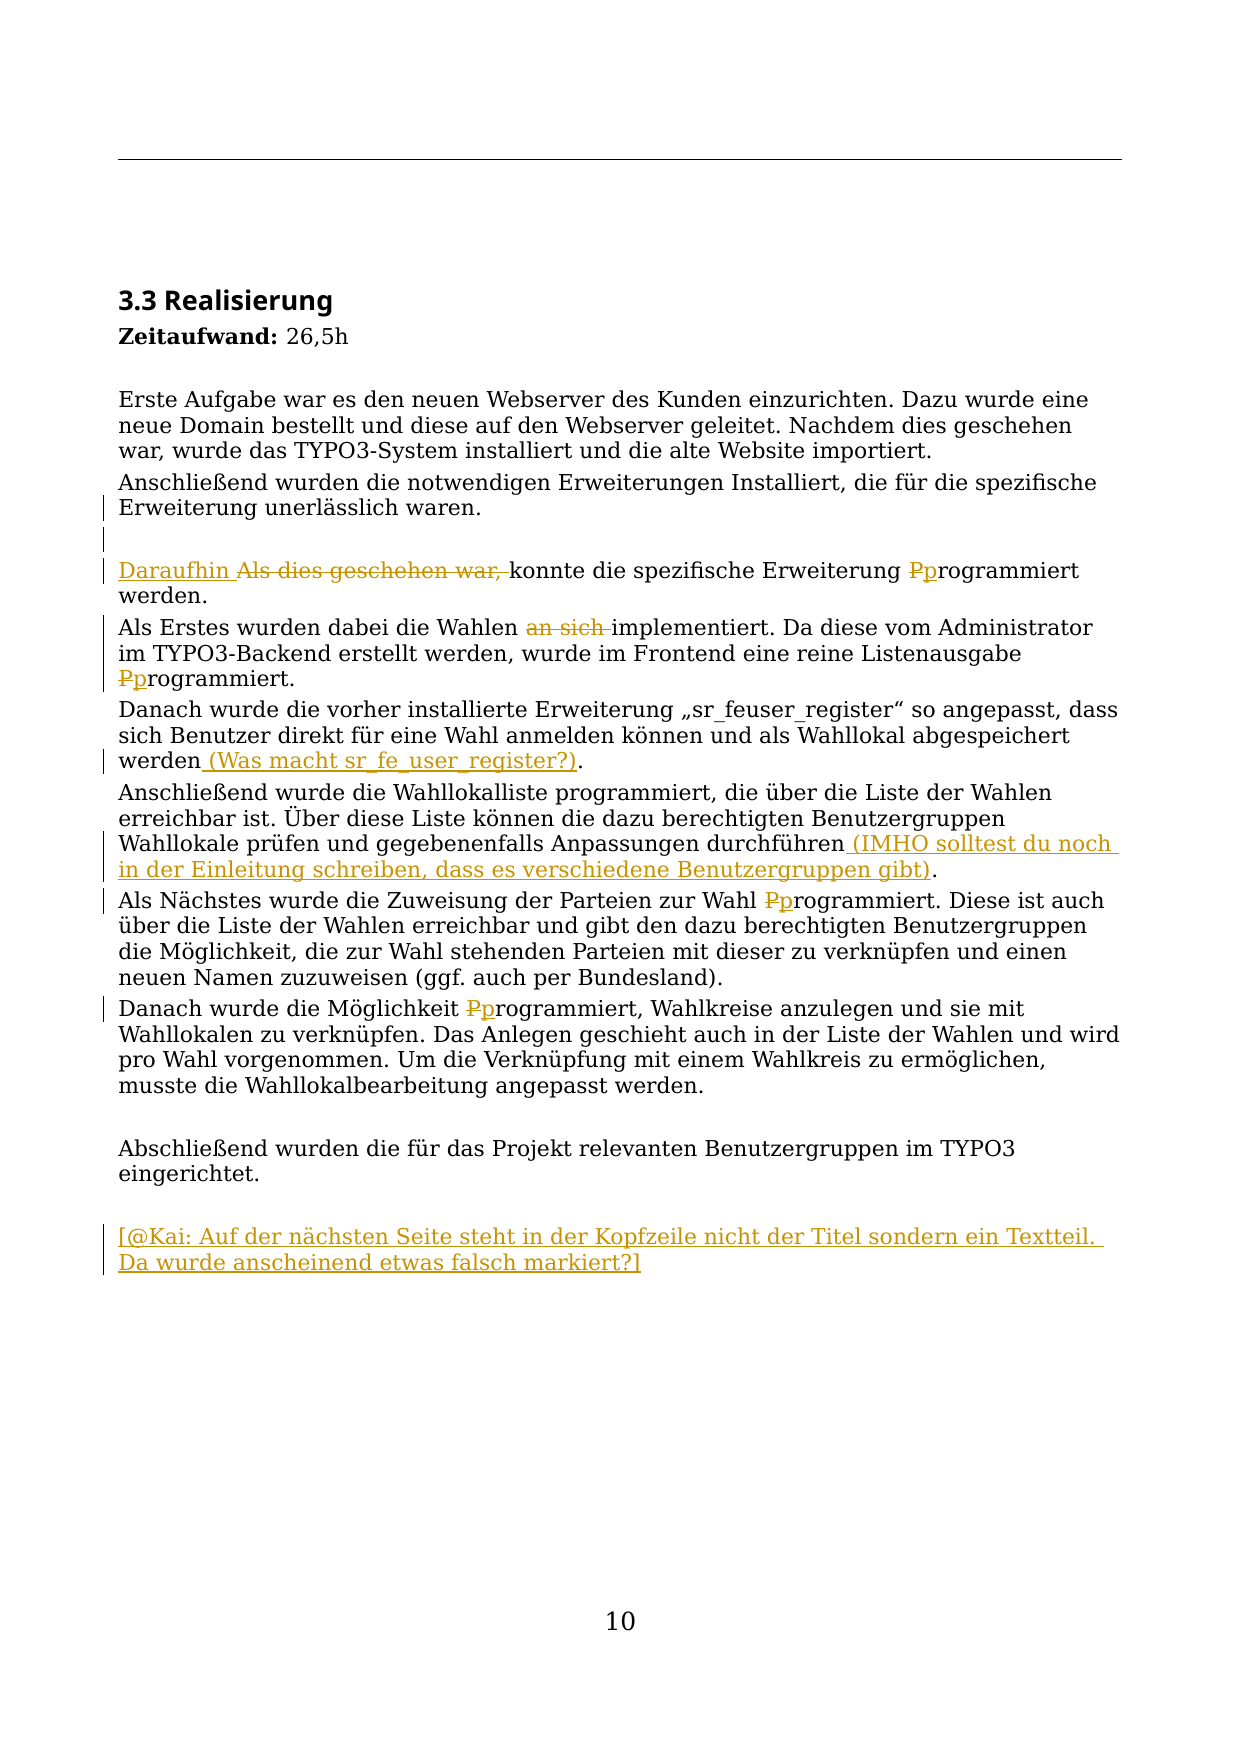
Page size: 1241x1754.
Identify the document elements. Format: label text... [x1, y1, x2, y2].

subtitle Anschließend wurde die Wahllokalliste programmiert, die über die Liste der Wahlen erreichbar ist. Über diese Liste können die dazu berechtigten Benutzergruppen Wahllokale prüfen und gegebenenfalls Anpassungen durchführen (IMHO solltest du noch in der Einleitung schreiben, dass es verschiedene Benutzergruppen gibt). [118, 780, 1122, 882]
text [@Kai: Auf der nächsten Seite steht in der Kopfzeile nicht der Titel sondern ein Textteil. Da wurde anscheinend etwas falsch markiert?] [118, 1224, 1122, 1275]
subtitle Als Nächstes wurde die Zuweisung der Parteien zur Wahl programmiert. Diese ist auch über die Liste der Wahlen erreichbar und gibt den dazu berechtigten Benutzergruppen die Möglichkeit, die zur Wahl stehenden Parteien mit dieser zu verknüpfen und einen neuen Namen zuzuweisen (ggf. auch per Bundesland). [118, 888, 1122, 990]
subtitle Danach wurde die vorher installierte Erweiterung „sr_feuser_register“ so angepasst, dass sich Benutzer direkt für eine Wahl anmelden können und als Wahllokal abgespeichert werden (Was macht sr_fe_user_register?). [118, 698, 1122, 774]
text Abschließend wurden die für das Projekt relevanten Benutzergruppen im TYPO3 eingerichtet. [118, 1136, 1122, 1187]
subtitle Zeitaufwand: 26,5h [118, 324, 1122, 350]
subtitle Erste Aufgabe war es den neuen Webserver des Kunden einzurichten. Dazu wurde eine neue Domain bestellt und diese auf den Webserver geleitet. Nachdem dies geschehen war, wurde das TYPO3-System installiert und die alte Website importiert. [118, 387, 1122, 464]
subtitle Daraufhin konnte die spezifische Erweiterung programmiert werden. [118, 558, 1122, 609]
subtitle Als Erstes wurden dabei die Wahlen implementiert. Da diese vom Administrator im TYPO3-Backend erstellt werden, wurde im Frontend eine reine Listenausgabe programmiert. [118, 615, 1122, 692]
subtitle Anschließend wurden die notwendigen Erweiterungen Installiert, die für die spezifische Erweiterung unerlässlich waren. [118, 470, 1122, 521]
subtitle Danach wurde die Möglichkeit programmiert, Wahlkreise anzulegen und sie mit Wahllokalen zu verknüpfen. Das Anlegen geschieht auch in der Liste der Wahlen und wird pro Wahl vorgenommen. Um die Verknüpfung mit einem Wahlkreis zu ermöglichen, musste die Wahllokalbearbeitung angepasst werden. [118, 996, 1122, 1098]
subtitle 3.3 Realisierung [118, 281, 1122, 318]
